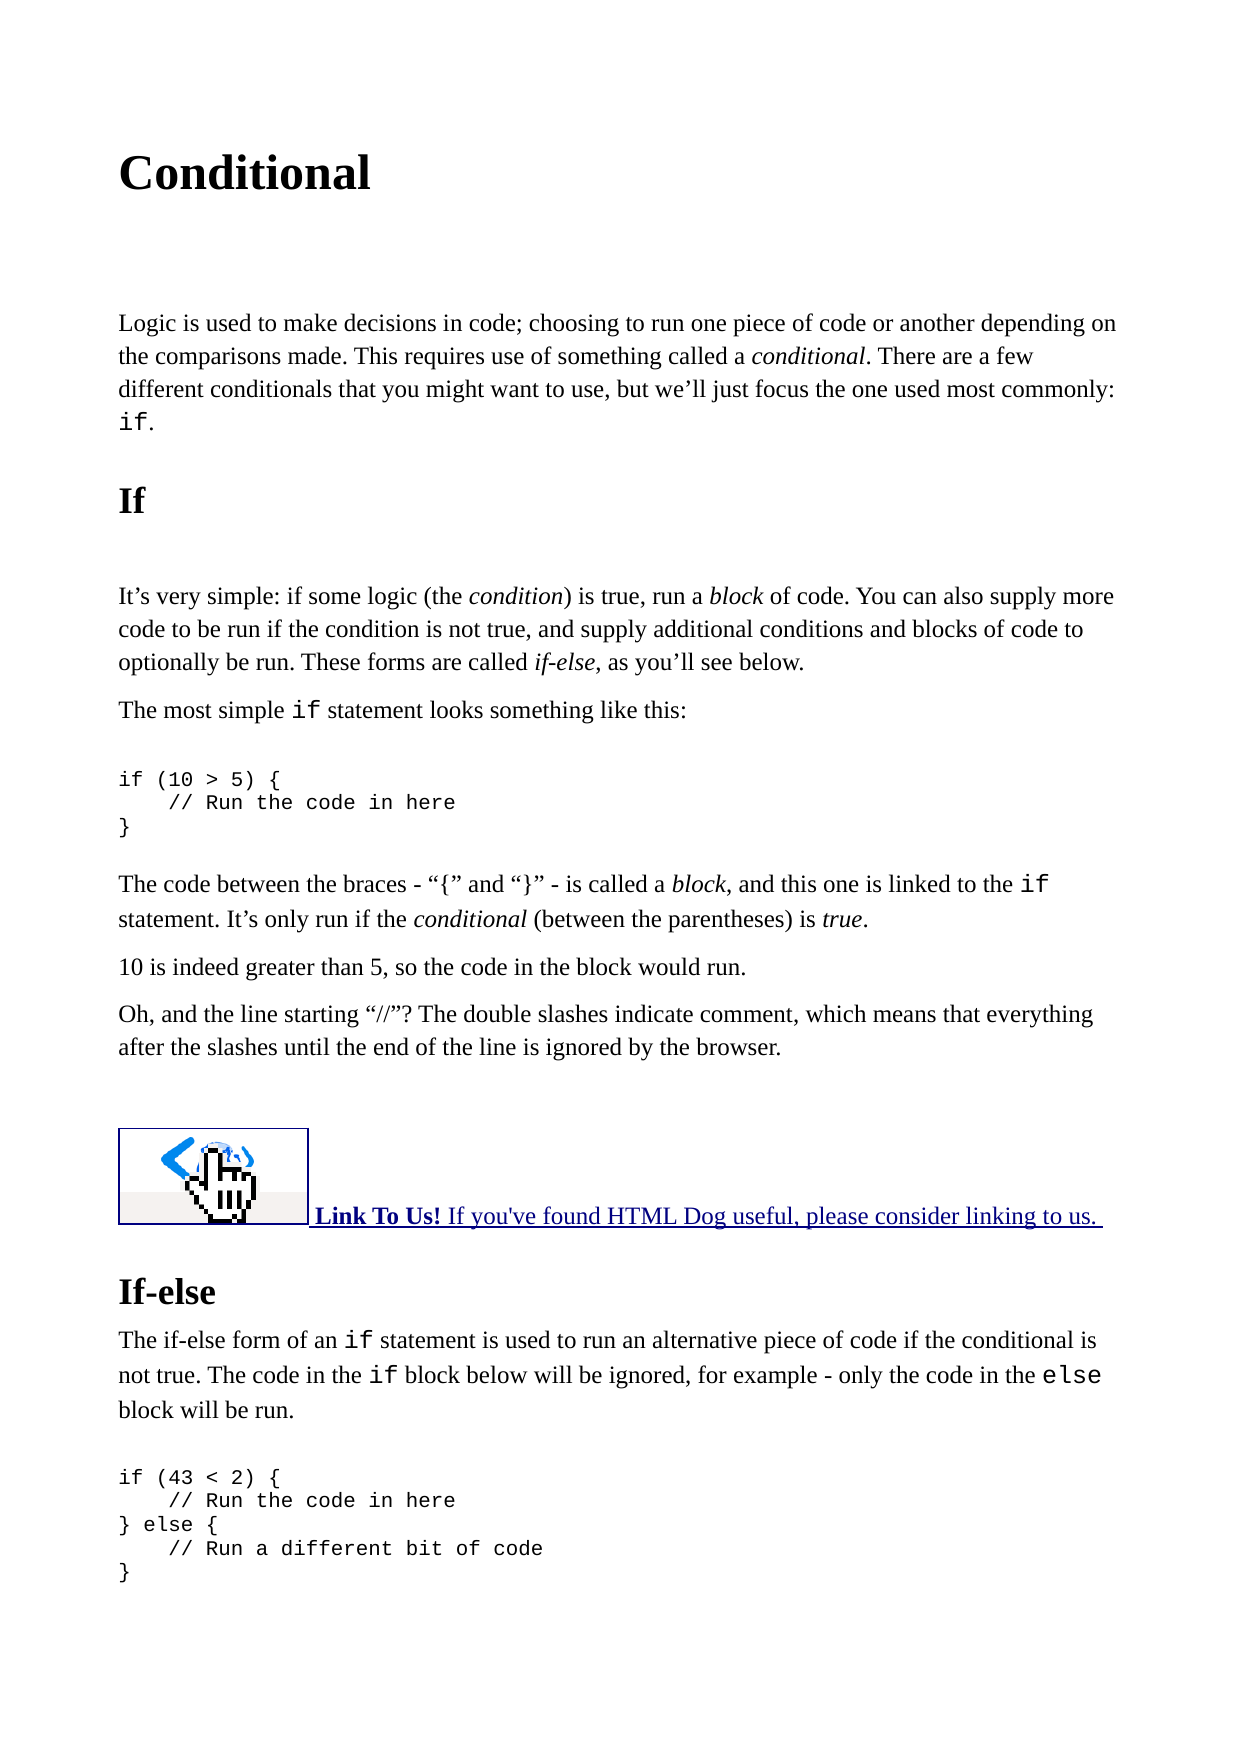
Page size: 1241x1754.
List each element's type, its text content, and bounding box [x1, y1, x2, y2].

text 10 is indeed greater than 5, so the code in the block would run. [118, 952, 1122, 981]
text } [118, 816, 1122, 840]
text // Run the code in here [118, 792, 1122, 816]
text The if-else form of an if statement is used to run an alternative piece of code if the conditional is not true. The code in the if block below will be ignored, for example - only the code in the else block will be run. [118, 1325, 1122, 1424]
picture [120, 1129, 307, 1223]
text Logic is used to make decisions in code; choosing to run one piece of code or another depending on the comparisons made. This requires use of something called a conditional. There are a few different conditionals that you might want to use, but we’ll just focus the one used most commonly: if. [118, 308, 1122, 438]
text } [118, 1561, 1122, 1585]
text // Run the code in here [118, 1490, 1122, 1514]
text The code between the braces - “{” and “}” - is called a block, and this one is linked to the if statement. It’s only run if the conditional (between the parentheses) is true. [118, 869, 1122, 933]
subtitle If [118, 478, 1122, 521]
text It’s very simple: if some logic (the condition) is true, run a block of code. You can also supply more code to be run if the condition is not true, and supply additional conditions and blocks of code to optionally be run. These forms are called if-else, as you’ll see below. [118, 581, 1122, 676]
text Link To Us! If you've found HTML Dog useful, please consider linking to us. [118, 1128, 1122, 1230]
subtitle If-else [118, 1270, 1122, 1313]
text if (43 < 2) { [118, 1467, 1122, 1490]
subtitle Conditional [118, 143, 1122, 201]
text if (10 > 5) { [118, 769, 1122, 792]
text Oh, and the line starting “//”? The double slashes indicate comment, which means that everything after the slashes until the end of the line is ignored by the browser. [118, 999, 1122, 1061]
text The most simple if statement looks something like this: [118, 695, 1122, 726]
text // Run a different bit of code [118, 1538, 1122, 1561]
text } else { [118, 1514, 1122, 1538]
